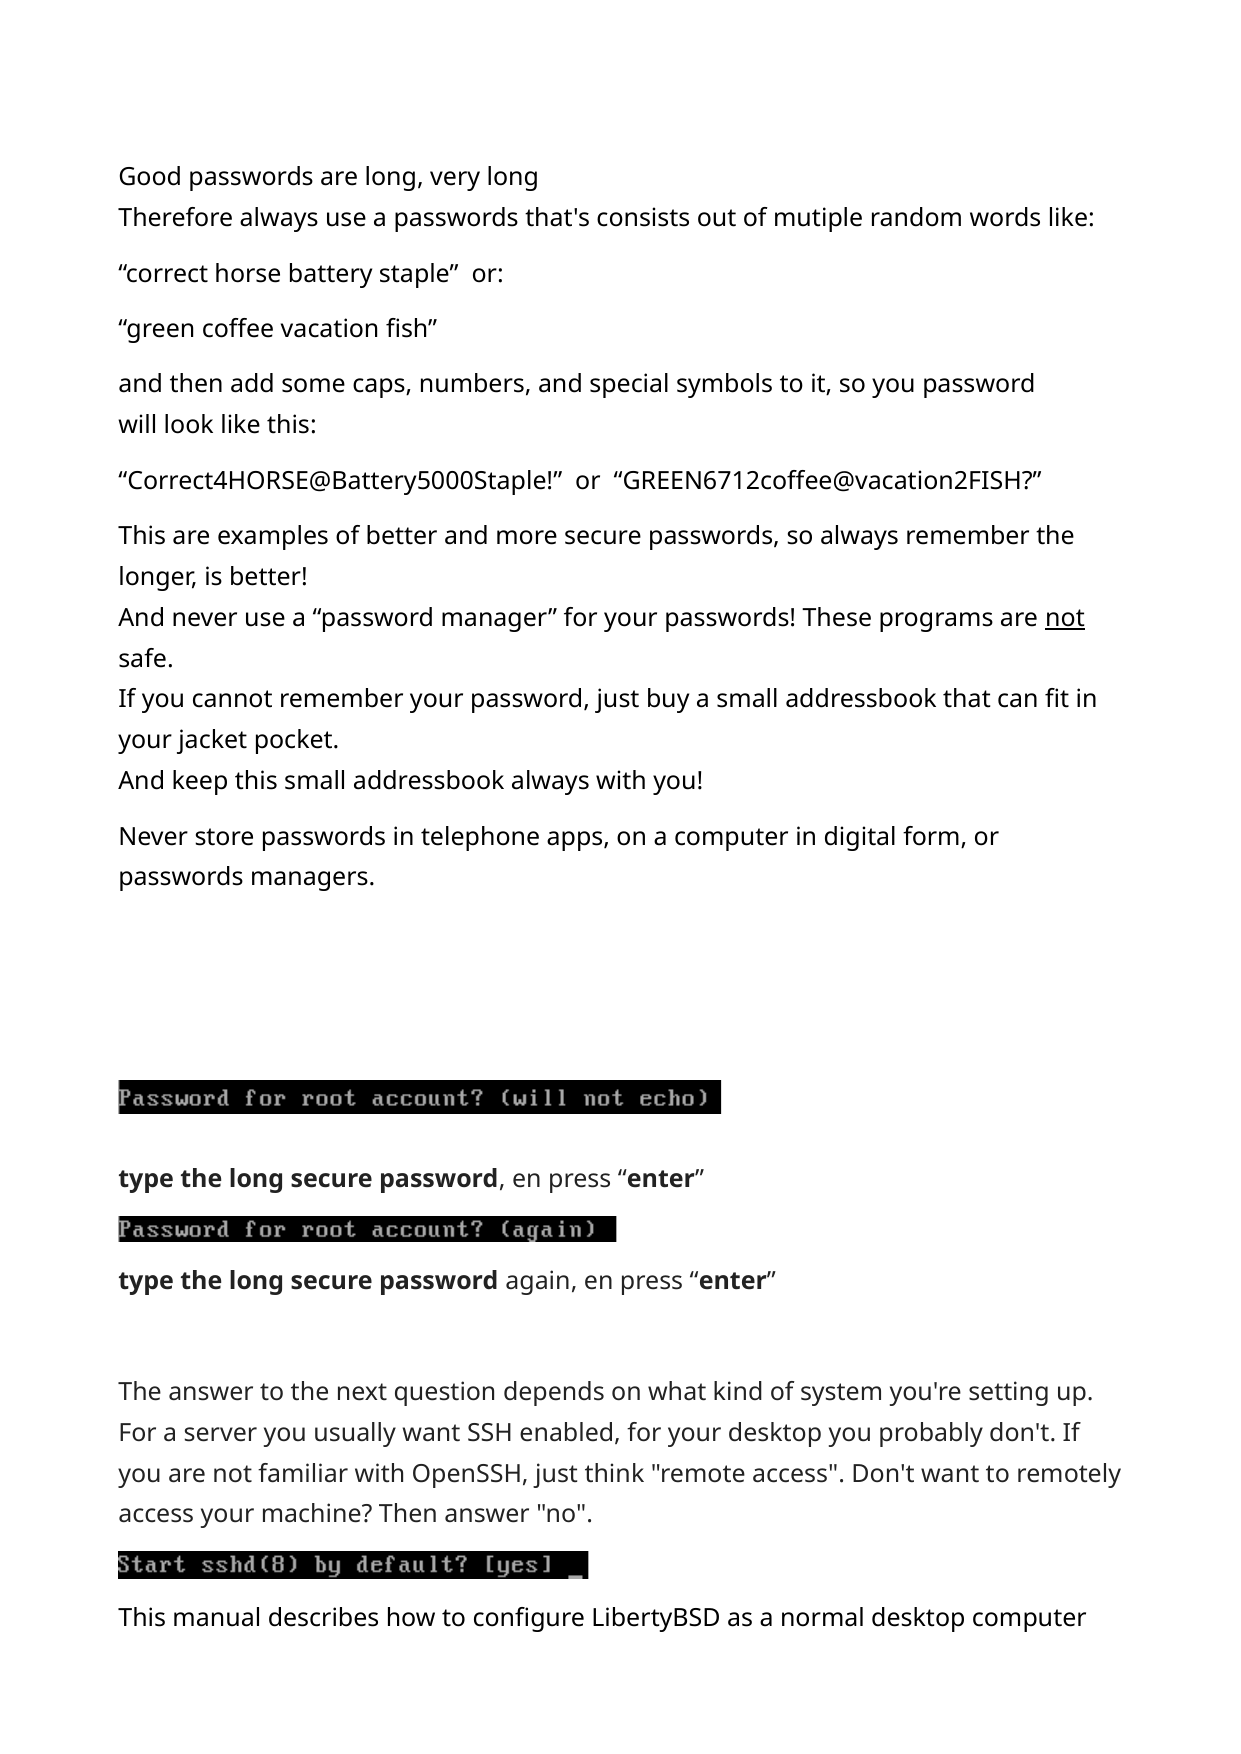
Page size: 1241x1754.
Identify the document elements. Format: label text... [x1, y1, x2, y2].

picture [118, 1551, 589, 1579]
text “correct horse battery staple” or: [118, 255, 1122, 289]
text Never store passwords in telephone apps, on a computer in digital form, or passwords managers. [118, 818, 1122, 893]
text type the long secure password, en press “enter” [118, 1081, 1122, 1195]
text This are examples of better and more secure passwords, so always remember the longer, is better! And never use a “password manager” for your passwords! These programs are not safe. If you cannot remember your password, just buy a small addressbook that can fit in your jacket pocket. And keep this small addressbook always with you! [118, 518, 1122, 797]
text and then add some caps, numbers, and special symbols to it, so you password will look like this: [118, 366, 1122, 441]
text This manual describes how to configure LibertyBSD as a normal desktop computer [118, 1599, 1122, 1633]
text The answer to the next question depends on what kind of system you're setting up. For a server you usually want SSH enabled, for your desktop you probably don't. If you are not familiar with OpenSSH, just think "remote access". Don't want to remotely access your machine? Then answer "no". [118, 1374, 1122, 1530]
text type the long secure password again, en press “enter” [118, 1263, 1122, 1297]
picture [118, 1080, 722, 1114]
picture [118, 1216, 617, 1242]
text “green coffee vacation fish” [118, 311, 1122, 345]
text “Correct4HORSE@Battery5000Staple!” or “GREEN6712coffee@vacation2FISH?” [118, 462, 1122, 496]
text Good passwords are long, very long Therefore always use a passwords that's consists out of mutiple random words like: [118, 118, 1122, 234]
